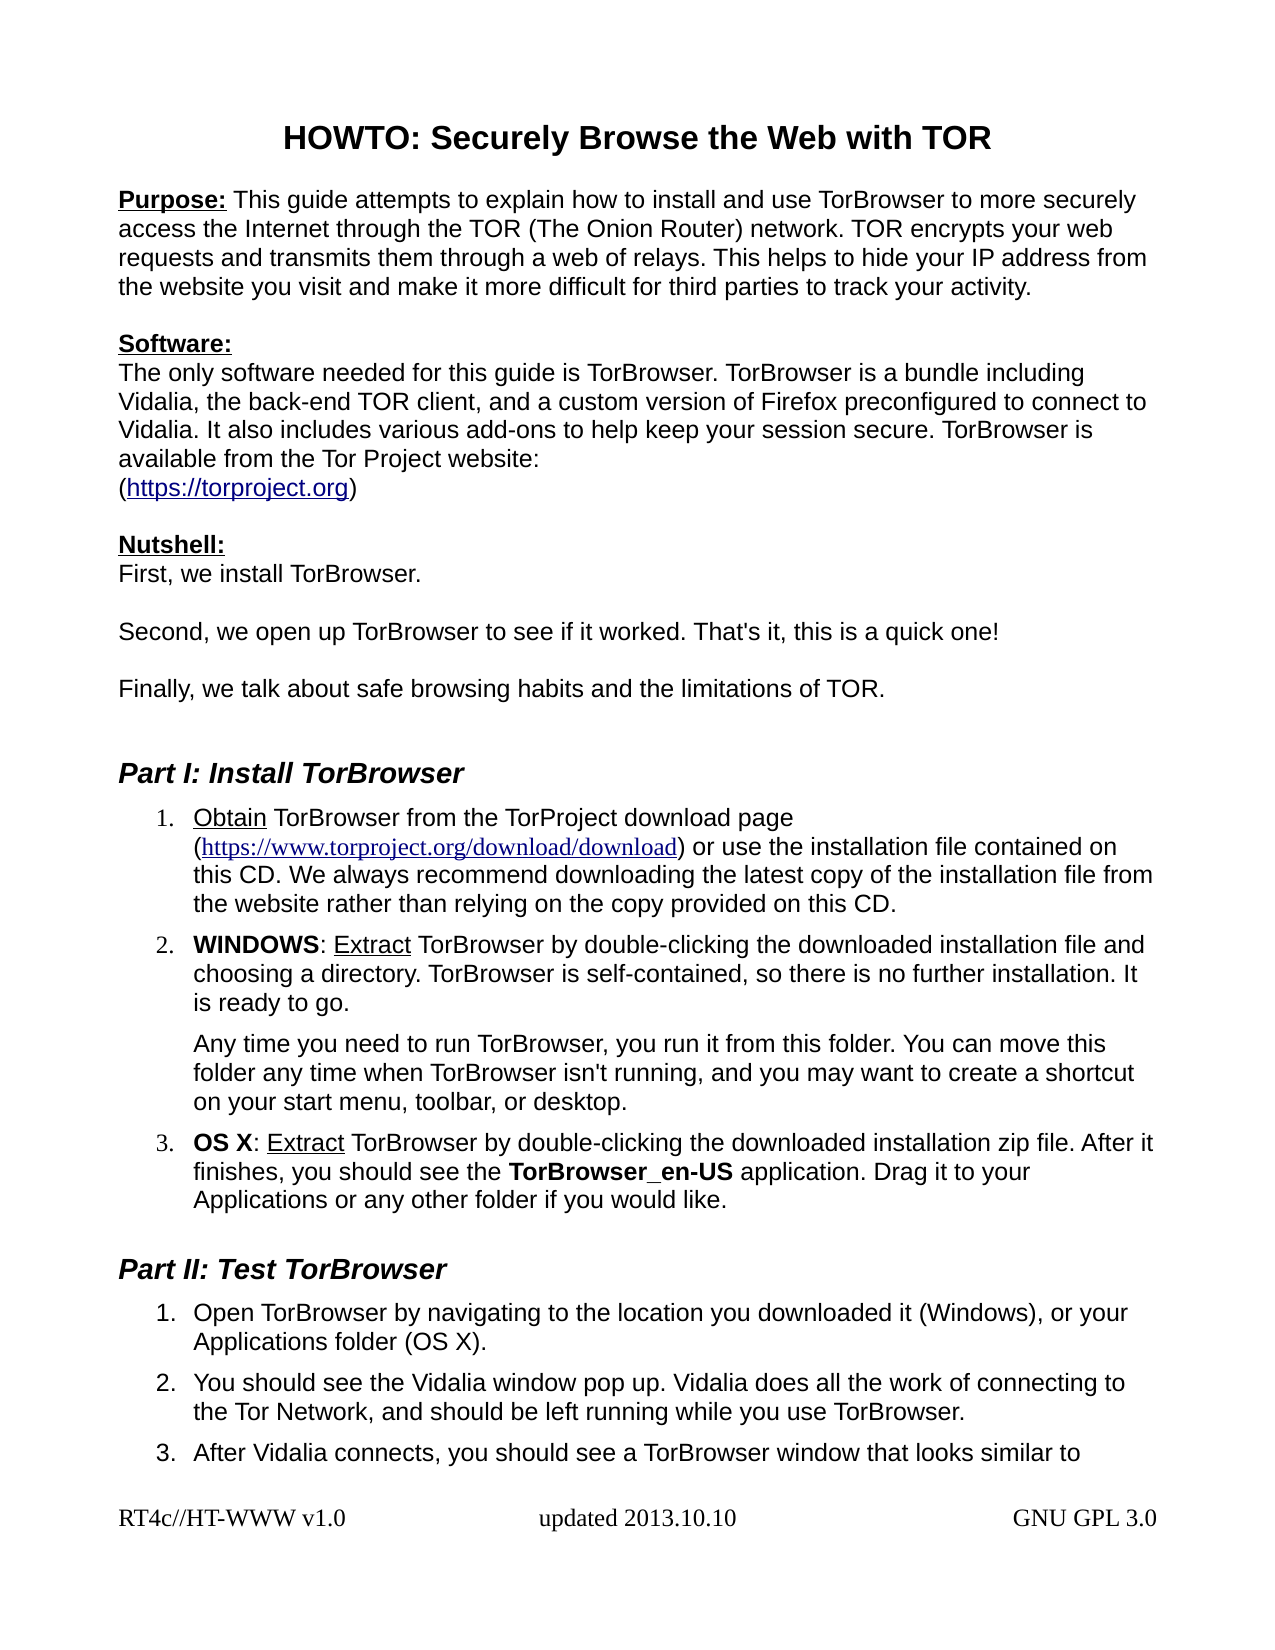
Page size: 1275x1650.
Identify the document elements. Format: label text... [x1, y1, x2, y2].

text The only software needed for this guide is TorBrowser. TorBrowser is a bundle including Vidalia, the back-end TOR client, and a custom version of Firefox preconfigured to connect to Vidalia. It also includes various add-ons to help keep your session secure. TorBrowser is available from the Tor Project website: [118, 358, 1157, 473]
list You should see the Vidalia window pop up. Vidalia does all the work of connecting to the Tor Network, and should be left running while you use TorBrowser. [156, 1368, 1157, 1425]
text Software: [118, 329, 1157, 358]
list WINDOWS: Extract TorBrowser by double-clicking the downloaded installation file and choosing a directory. TorBrowser is self-contained, so there is no further installation. It is ready to go. [156, 930, 1157, 1017]
subtitle Part I: Install TorBrowser [118, 757, 1157, 790]
list Obtain TorBrowser from the TorProject download page (https://www.torproject.org/download/download) or use the installation file contained on this CD. We always recommend downloading the latest copy of the installation file from the website rather than relying on the copy provided on this CD. [156, 803, 1157, 918]
list After Vidalia connects, you should see a TorBrowser window that looks similar to [156, 1438, 1157, 1467]
list Any time you need to run TorBrowser, you run it from this folder. You can move this folder any time when TorBrowser isn't running, and you may want to create a shortcut on your start menu, toolbar, or desktop. [156, 1029, 1157, 1115]
text HOWTO: Securely Browse the Web with TOR [118, 118, 1157, 157]
text Nutshell: [118, 530, 1157, 559]
text (https://torproject.org) [118, 473, 1157, 502]
text First, we install TorBrowser. [118, 559, 1157, 588]
text Purpose: This guide attempts to explain how to install and use TorBrowser to more securely access the Internet through the TOR (The Onion Router) network. TOR encrypts your web requests and transmits them through a web of relays. This helps to hide your IP address from the website you visit and make it more difficult for third parties to track your activity. [118, 185, 1157, 300]
text Finally, we talk about safe browsing habits and the limitations of TOR. [118, 674, 1157, 703]
list Open TorBrowser by navigating to the location you downloaded it (Windows), or your Applications folder (OS X). [156, 1298, 1157, 1355]
subtitle Part II: Test TorBrowser [118, 1252, 1157, 1285]
text Second, we open up TorBrowser to see if it worked. That's it, this is a quick one! [118, 617, 1157, 645]
list OS X: Extract TorBrowser by double-clicking the downloaded installation zip file. After it finishes, you should see the TorBrowser_en-US application. Drag it to your Applications or any other folder if you would like. [156, 1128, 1157, 1214]
